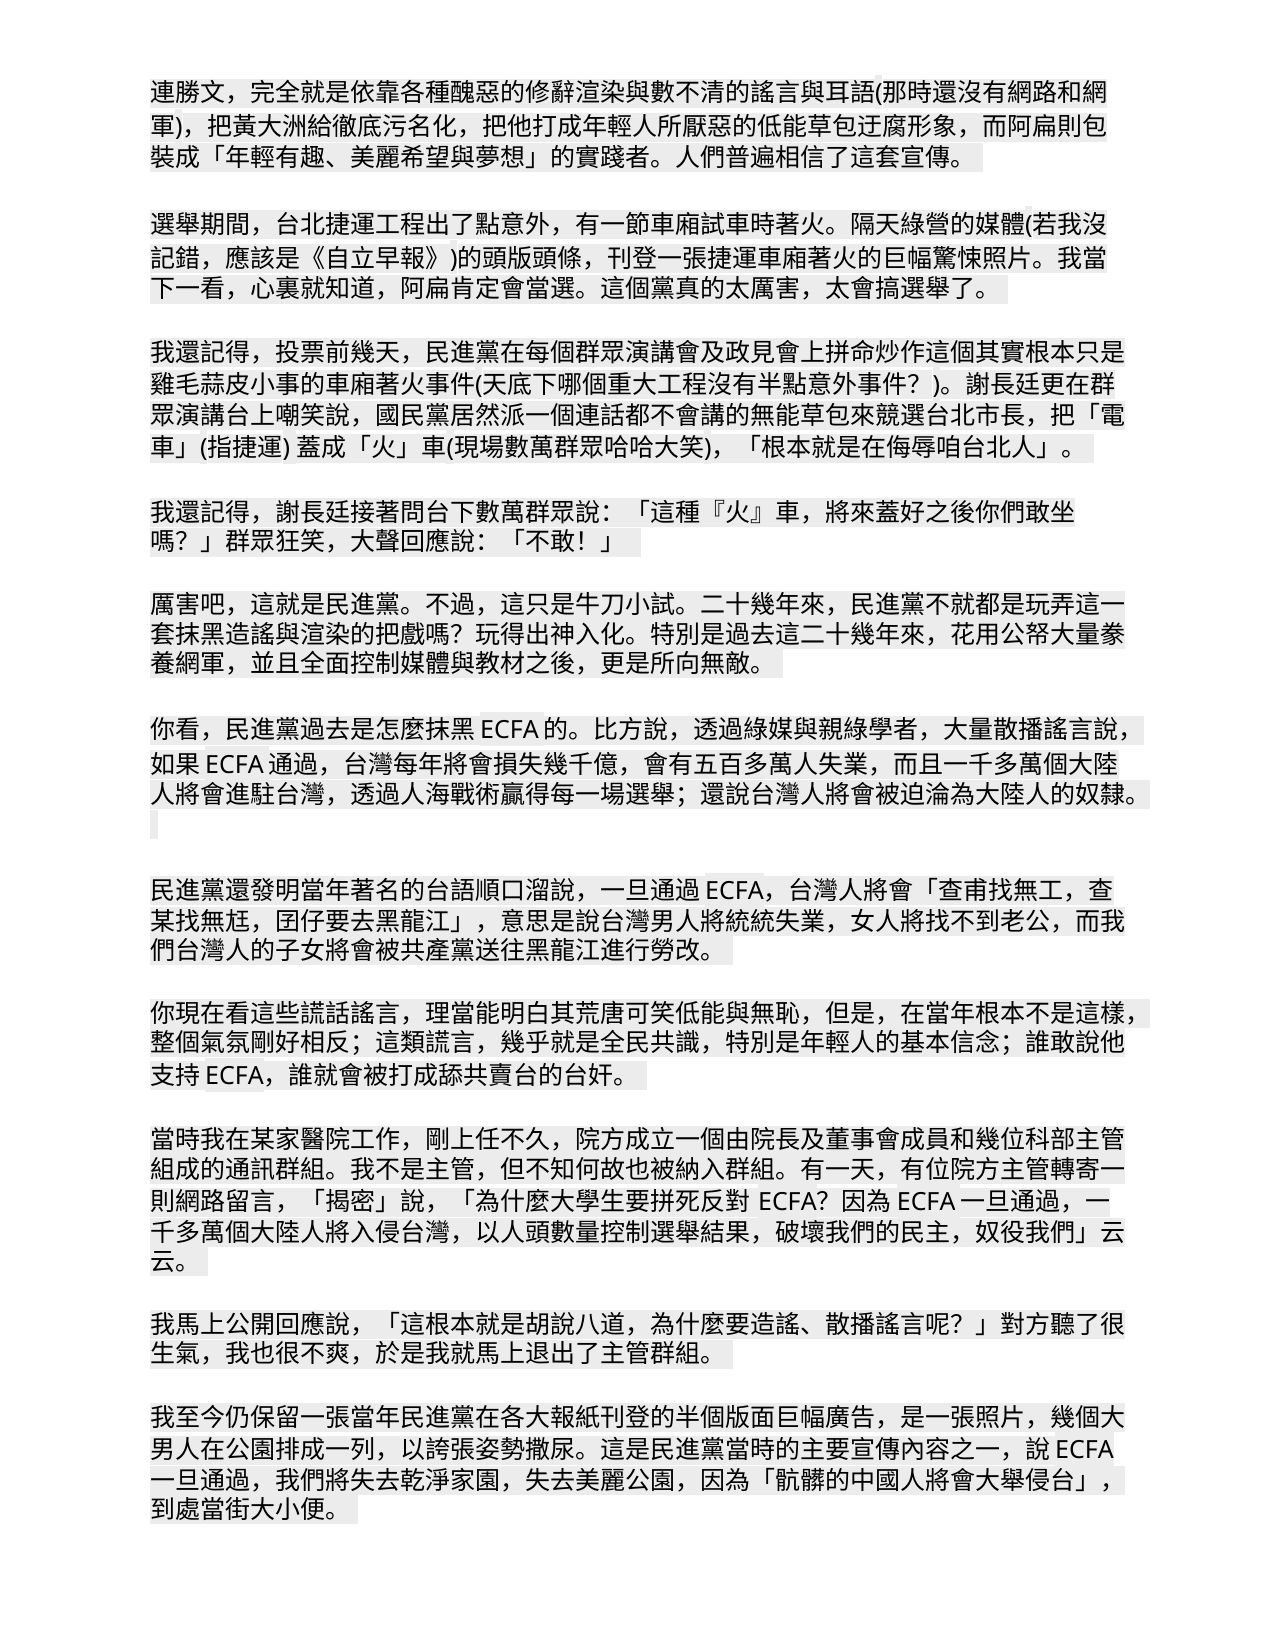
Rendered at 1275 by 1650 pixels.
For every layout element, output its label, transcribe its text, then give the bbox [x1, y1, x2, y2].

text 厲害了，這個人渣黨！ 陳真2020. 09. 04. 忘了是哪一年，只記得台灣第一條高速公路的「台南段」剛蓋好時，我正好小學快畢業。記得有一天，學校說要帶我們去「參觀」高速公路，大家都很緊張很興奮，因為一聽到「高速」二字，以為一定很刺激很可怕。 結果，車子開啊開的，開了很久，「高速公路怎麼還沒到？」同學問我，我也覺得很納悶。為了盡點班長的義務，於是就舉手問老師。老師說，「我們現在就在高速公路上啊！」我回了一聲「蛤？」，同學們一聽都笑了。「哪來高速？跟一般道路開車速度差不多嘛」。 這麼一件小事，不知道為什麼，就這麼深深印在腦海四十多年。 不管怎麼樣，在台灣蓋條高速公路總不是什麼罪大惡極的事吧？但是，當年的黨外人士卻藉著反對高速公路之興建，獲取不少民心；反對的理由是：「有錢人才有汽車，高速公路是給公子哥兒們飆車用的，一般人根本用不到」，因此譴責國民黨「不知民間疾苦」。 這可能不是一個有關詐騙政治的好例子，因為我相信黃信介等人當年應該不是故意要操弄民粹，而只是缺乏長遠眼光。 反對興建台北捷運就不一樣了，那是存心操弄，蓄意欺騙社會。我寫不出當年的操弄盛況，簡單可以這麼說，在各地的民進黨群眾場合，只要演講者大罵台北捷運，保證萬人空巷，歡聲雷動；民進黨人 (例如阿扁和謝長廷)，不但把捷運罵得一文不值，而且講得極度危險，彷彿只要一搭上捷運，必死無疑。而且還捏造各種謠言與耳語，讓人們以為國民黨靠著蓋捷運來貪污。 記得當時民進黨捏造了一個數字說，台北捷運上的垃圾桶，平均一個造價要兩萬多元。然後根據這個自己捏造出來的謠言，進一步自我引用，大量引申，在各地群眾演講場合拼命操弄，創造各種充滿諷刺的笑料與指控，比方說故意嘲笑說「捷運車廂裏那些垃圾桶，應該都是18K金打造的」，把國民黨的市長候選人黃大洲給打成無能草包，打成與小市民對立的醜陋權貴。 黃大洲不擅言詞，一說一，二說二，完全不懂民進黨那套含沙射影活靈活現的修辭話術。黃大洲講起話緩慢平實，內容毫無一絲聳動性，溫溫吞吞，甚至沒什麼抑揚頓挫，於是被民進黨打成智障草包，說他連話都說不好。很多人真的相信這套宣傳，真以為黃大洲若非智障，便是草包。 事實上，黃大洲是誰呢？他是類似含冤而死的黃俊英教授那樣一個木訥寡言的學者，康乃爾大學的農經學博士，雄才大略，深具遠見。如今台北人所引以為傲的捷運和大安森林公園，就是他擔任「官派台北市長」時所規劃，卻因此被民進黨抹黑得臭不可聞。 我為什麼會從八零年代的阿扁支持者，來到1990年代卻開始大力痛罵陳水扁是「天下第一大壞蛋」，一部份原因就是因為那場台北市長選舉，太卑鄙了，類似柯文哲當年之抹黑連勝文，完全就是依靠各種醜惡的修辭渲染與數不清的謠言與耳語(那時還沒有網路和網軍)，把黃大洲給徹底污名化，把他打成年輕人所厭惡的低能草包迂腐形象，而阿扁則包裝成「年輕有趣、美麗希望與夢想」的實踐者。人們普遍相信了這套宣傳。 選舉期間，台北捷運工程出了點意外，有一節車廂試車時著火。隔天綠營的媒體(若我沒記錯，應該是《自立早報》)的頭版頭條，刊登一張捷運車廂著火的巨幅驚悚照片。我當下一看，心裏就知道，阿扁肯定會當選。這個黨真的太厲害，太會搞選舉了。 我還記得，投票前幾天，民進黨在每個群眾演講會及政見會上拼命炒作這個其實根本只是雞毛蒜皮小事的車廂著火事件(天底下哪個重大工程沒有半點意外事件？)。謝長廷更在群眾演講台上嘲笑說，國民黨居然派一個連話都不會講的無能草包來競選台北市長，把「電車」(指捷運) 蓋成「火」車(現場數萬群眾哈哈大笑)，「根本就是在侮辱咱台北人」。 我還記得，謝長廷接著問台下數萬群眾說：「這種『火』車，將來蓋好之後你們敢坐嗎？」群眾狂笑，大聲回應說：「不敢！」 厲害吧，這就是民進黨。不過，這只是牛刀小試。二十幾年來，民進黨不就都是玩弄這一套抹黑造謠與渲染的把戲嗎？玩得出神入化。特別是過去這二十幾年來，花用公帑大量豢養網軍，並且全面控制媒體與教材之後，更是所向無敵。 你看，民進黨過去是怎麼抹黑ECFA的。比方說，透過綠媒與親綠學者，大量散播謠言說，如果ECFA通過，台灣每年將會損失幾千億，會有五百多萬人失業，而且一千多萬個大陸人將會進駐台灣，透過人海戰術贏得每一場選舉；還說台灣人將會被迫淪為大陸人的奴隸。 民進黨還發明當年著名的台語順口溜說，一旦通過ECFA，台灣人將會「查甫找無工，查某找無尪，囝仔要去黑龍江」，意思是說台灣男人將統統失業，女人將找不到老公，而我們台灣人的子女將會被共產黨送往黑龍江進行勞改。 你現在看這些謊話謠言，理當能明白其荒唐可笑低能與無恥，但是，在當年根本不是這樣，整個氣氛剛好相反；這類謊言，幾乎就是全民共識，特別是年輕人的基本信念；誰敢說他支持ECFA，誰就會被打成舔共賣台的台奸。 當時我在某家醫院工作，剛上任不久，院方成立一個由院長及董事會成員和幾位科部主管組成的通訊群組。我不是主管，但不知何故也被納入群組。有一天，有位院方主管轉寄一則網路留言，「揭密」說，「為什麼大學生要拼死反對 ECFA？因為ECFA一旦通過，一千多萬個大陸人將入侵台灣，以人頭數量控制選舉結果，破壞我們的民主，奴役我們」云云。 我馬上公開回應說，「這根本就是胡說八道，為什麼要造謠、散播謠言呢？」對方聽了很生氣，我也很不爽，於是我就馬上退出了主管群組。 我至今仍保留一張當年民進黨在各大報紙刊登的半個版面巨幅廣告，是一張照片，幾個大男人在公園排成一列，以誇張姿勢撒尿。這是民進黨當時的主要宣傳內容之一，說ECFA一旦通過，我們將失去乾淨家園，失去美麗公園，因為「骯髒的中國人將會大舉侵台」，到處當街大小便。 但是，事實上，根據經濟部國貿局的數據，自早收計畫實施以來到今年 (2020年) 三月，台灣對大陸出口因此享受的累積關稅減免共計六十八億多美元（約台幣兩千億），而大陸卻僅有六億美元的減免。日本趨勢大師大前研一曾形容ECFA是台灣經濟的「維他命」，台灣每年至少會有四千億產品免稅銷往大陸。 當年，民進黨誓言，將會透過公投與群眾抗爭等一切手段，廢除ECFA，絕不允許禍國殃民的ECFA把台灣推入萬劫不復的貧窮奴役黑暗深淵。但是，現在卻又呼籲大陸應該理性，不可企圖中止ECFA，彷彿當初的無數抹黑與造謠全無此事。當初不是說一旦ECFA通過，將會有幾千億的損失以及五百五十萬人失業，將會有一兩千萬名大陸人來台灣破壞選舉，並且到處當街大小便嗎？ 這些政治操弄真的很醜陋，很卑鄙，講不完各種齷齪細節。二十幾年來的民進黨，就是這樣一個黨。我很難想像一個具有基本正直人品的人，怎麼可能支持這樣一群不擇手段的政治人渣、支持這樣一個無惡不作不擇手段的政治黑幫詐騙集團？ 我更難想像，到底是什麼樣的一種素質的選民，居然可以二十幾年來不斷熱烈支持這樣一個貪污犯罪集團，好話說盡，壞事做絕，不斷透過造謠抹黑來傷害社會大眾福祉，以奪取私人權位與暴利。 類似的例子，我可以一直寫下去，寫成一套系列叢書都沒問題。所謂民主，在台灣完全就是一場骯髒醜陋的騙局。 後記： 原諒我必須寫這些難看的東西，寫來滿紙污穢，實非我所願。我的左、右手是分裂的，心和大腦更是一國兩制。今天頭一次看了婁燁的《蘇州河》，一整天心裏全是「美美」、「牡丹」和「馬達」以及那條憂鬱的蘇州河： shorturl.at/nxE07 https://bit.ly/3gXPTaz 晚上從電影院回到家，迫不及待想告訴小孩這個蘇州河美人魚的故事。她也許是我人生中唯一一個願意聽我說故事的人。我過去常跟上帝請求，求祂許我一個大海之濱的夜晚，能有個人，宛若怒濤般滿懷澎湃熱情地靜靜聽我說故事。如今，這個人總算出現了。 我有能力說故事把她說到哭，但每次在她快要熱淚奪眶甚至嚎啕大哭之際，我就節制了，甚至把故事給改編了，改成陽光些，愉悅些；也許那是因為我希望她不妨多點生活，少些夢，多點剛強，少些柔弱，別步上我的後塵。這麼一點小故事就要哭，如何面對往後人生偌大風雨？ 《但丁神曲》說得對： "Do not weep yet,for soon another wound shall make you weep far more tears than those!" 先別急著為夢哭泣，很快地，生活中將會有各種傷痛能讓你灑下更多熱淚。 [150, 75, 1125, 1558]
